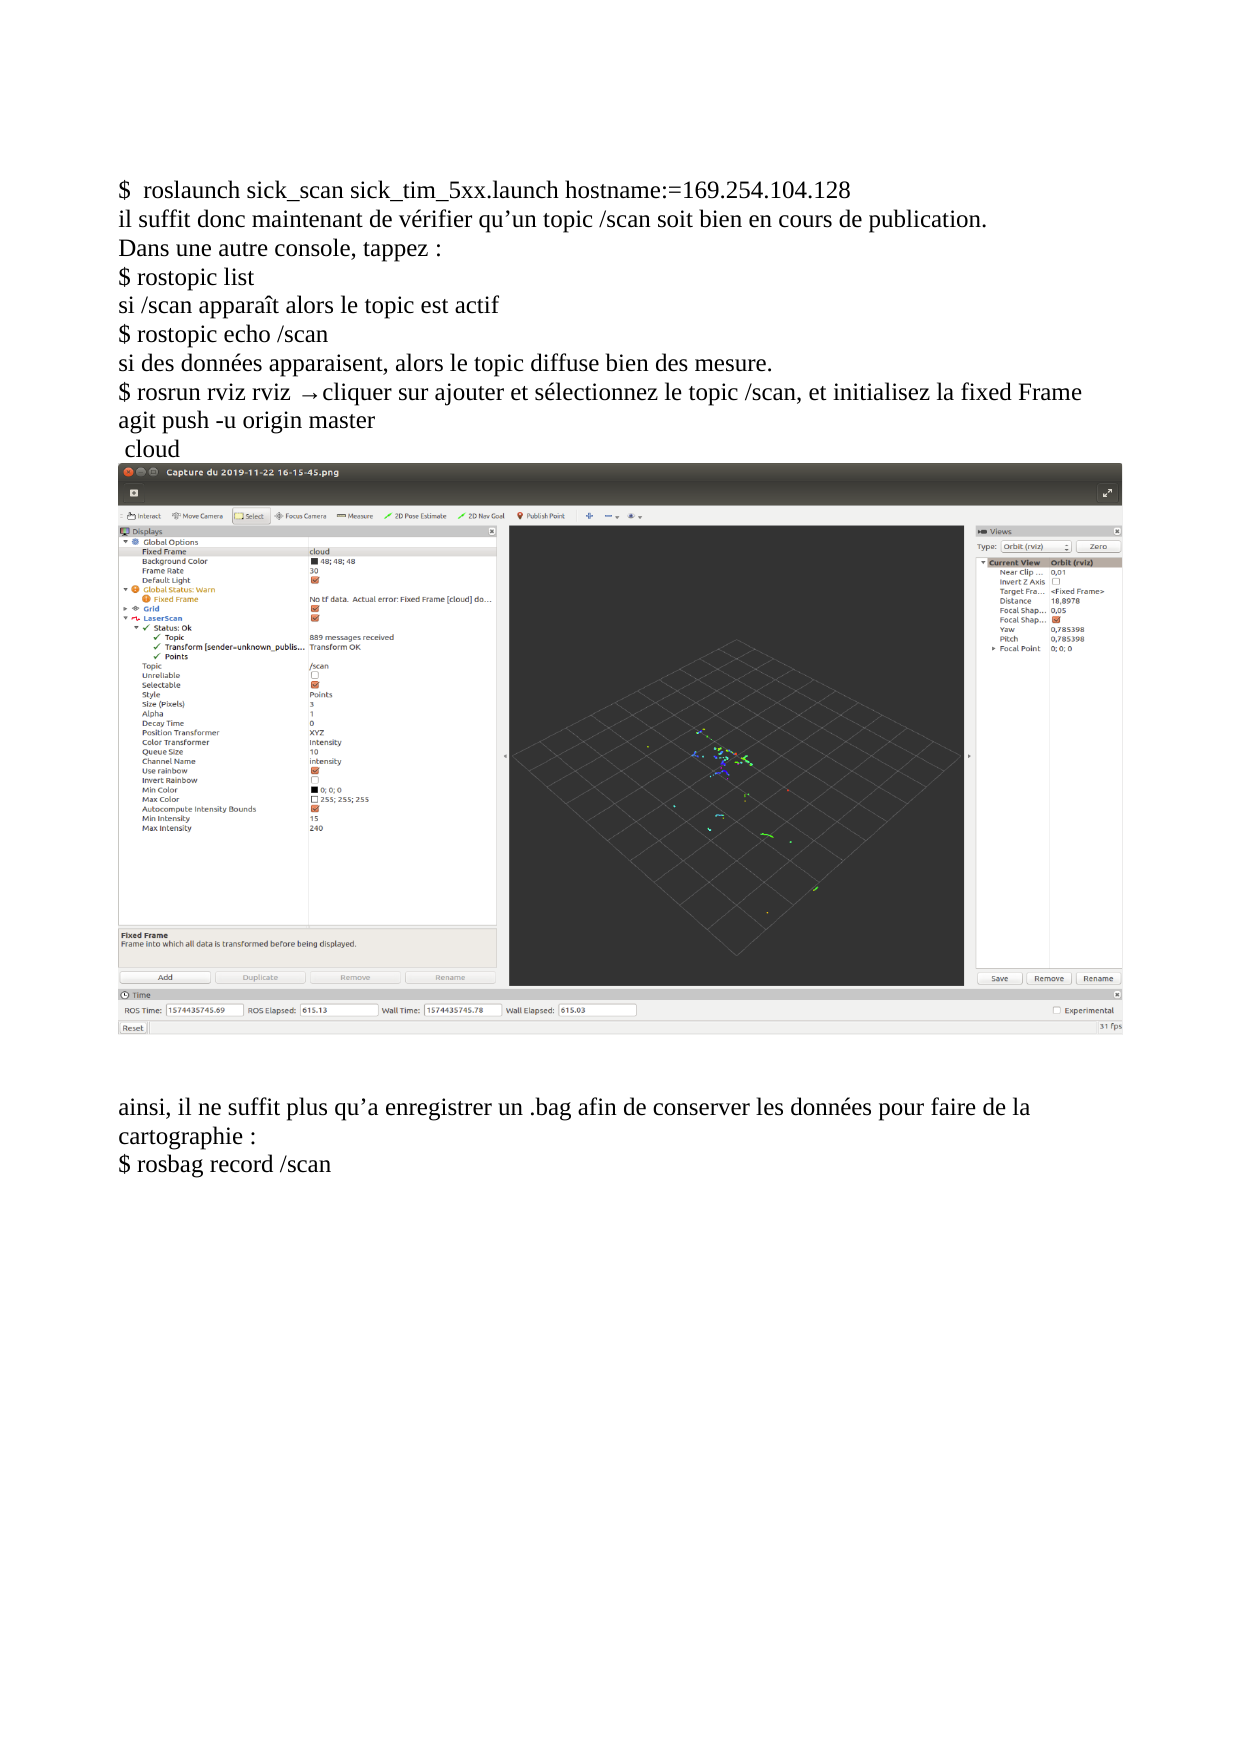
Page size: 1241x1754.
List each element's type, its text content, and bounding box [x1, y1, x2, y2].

text $ rosrun rviz rviz →cliquer sur ajouter et sélectionnez le topic /scan, et initialisez la fixed Frame agit push -u origin master [118, 377, 1122, 434]
picture [118, 463, 1123, 1035]
text cloud [118, 434, 1122, 463]
text il suffit donc maintenant de vérifier qu’un topic /scan soit bien en cours de publication. [118, 204, 1122, 233]
text Dans une autre console, tappez : [118, 233, 1122, 262]
text $ rostopic list [118, 262, 1122, 291]
text $ rostopic echo /scan [118, 319, 1122, 348]
text $ roslaunch sick_scan sick_tim_5xx.launch hostname:=169.254.104.128 [118, 176, 1122, 204]
text si des données apparaisent, alors le topic diffuse bien des mesure. [118, 348, 1122, 377]
text si /scan apparaît alors le topic est actif [118, 291, 1122, 319]
text ainsi, il ne suffit plus qu’a enregistrer un .bag afin de conserver les données pour faire de la cartographie : [118, 1092, 1122, 1149]
text $ rosbag record /scan [118, 1149, 1122, 1178]
